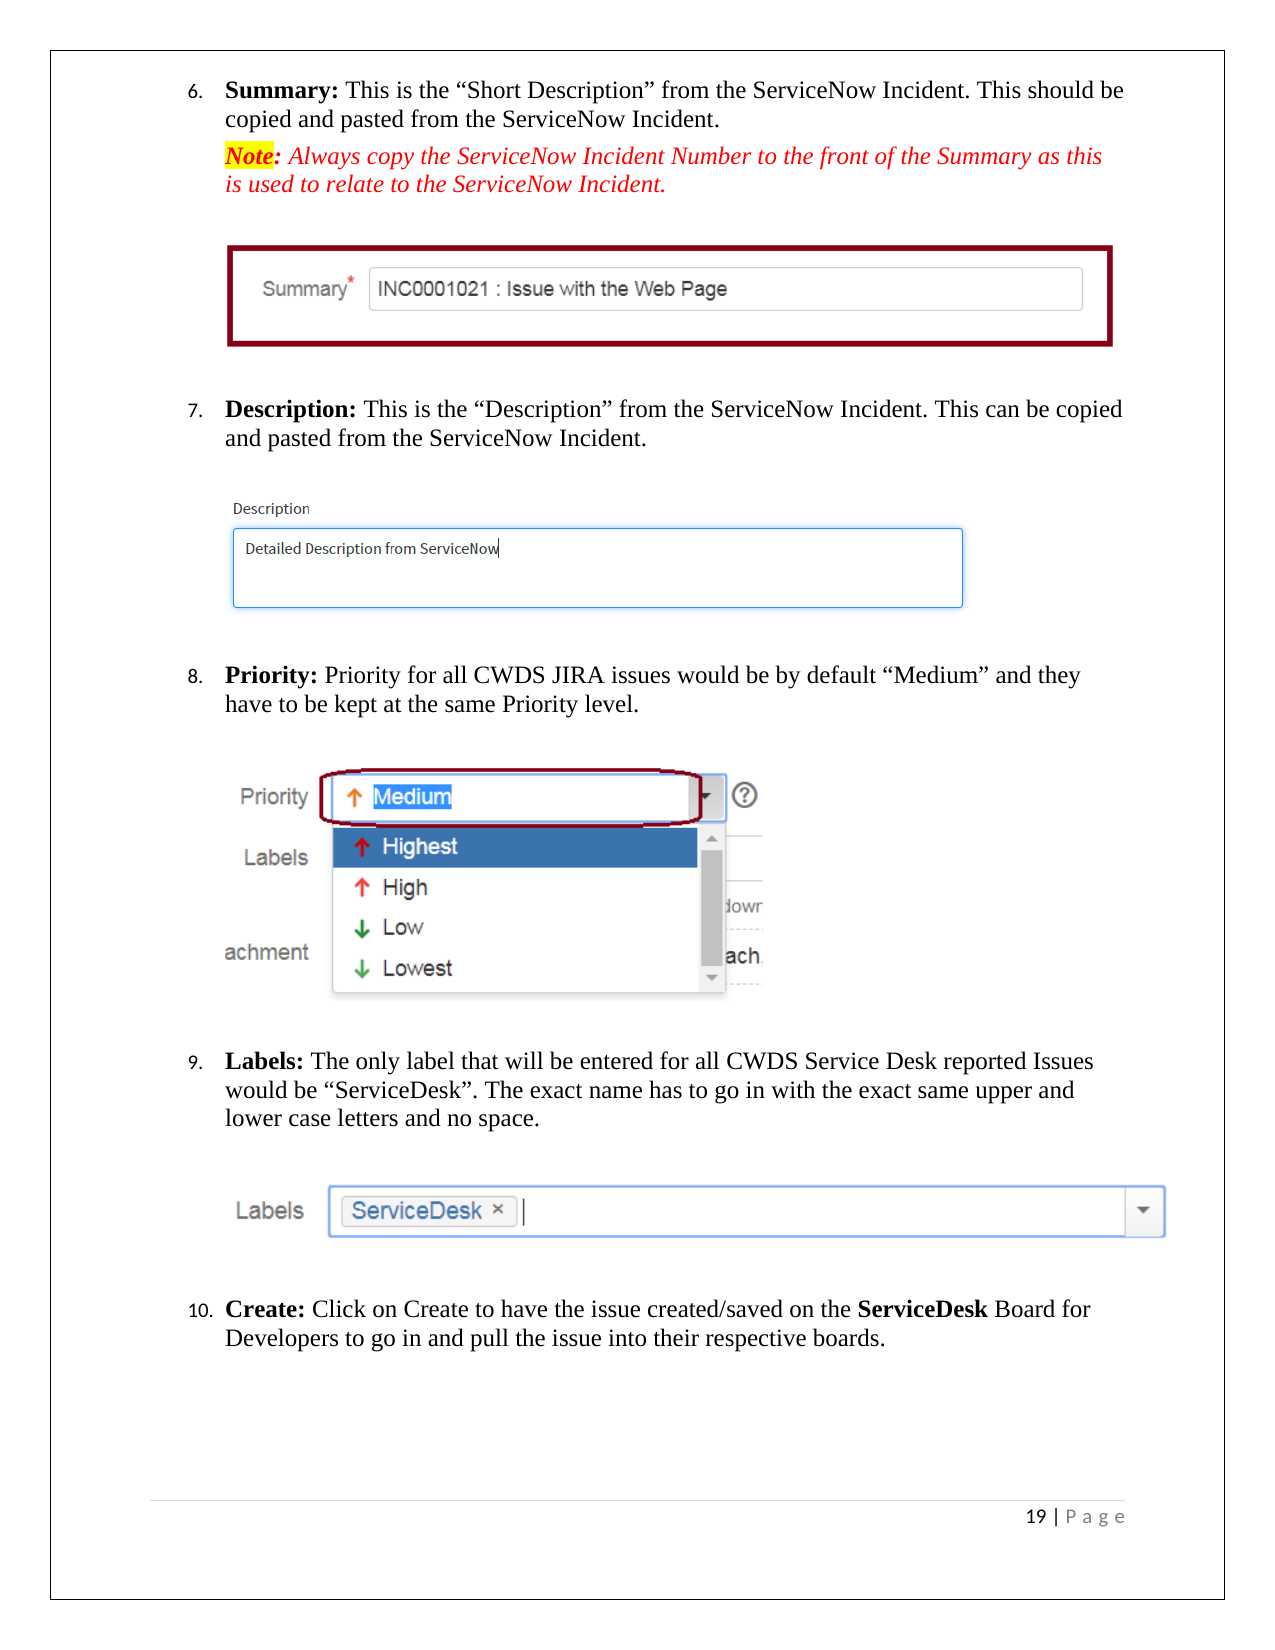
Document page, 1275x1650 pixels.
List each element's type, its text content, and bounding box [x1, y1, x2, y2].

list Create: Click on Create to have the issue created/saved on the ServiceDesk Board for Developers to go in and pull the issue into their respective boards. [187, 1294, 1125, 1351]
list Priority: Priority for all CWDS JIRA issues would be by default “Medium” and they have to be kept at the same Priority level. [187, 660, 1125, 718]
list Summary: This is the “Short Description” from the ServiceNow Incident. This should be copied and pasted from the ServiceNow Incident. [187, 75, 1125, 132]
list Labels: The only label that will be entered for all CWDS Service Desk reported Issues would be “ServiceDesk”. The exact name has to go in with the exact same upper and lower case letters and no space. [187, 1046, 1125, 1132]
list Description: This is the “Description” from the ServiceNow Incident. This can be copied and pasted from the ServiceNow Incident. [187, 394, 1125, 452]
list Note: Always copy the ServiceNow Incident Number to the front of the Summary as this is used to relate to the ServiceNow Incident. [225, 141, 1125, 198]
